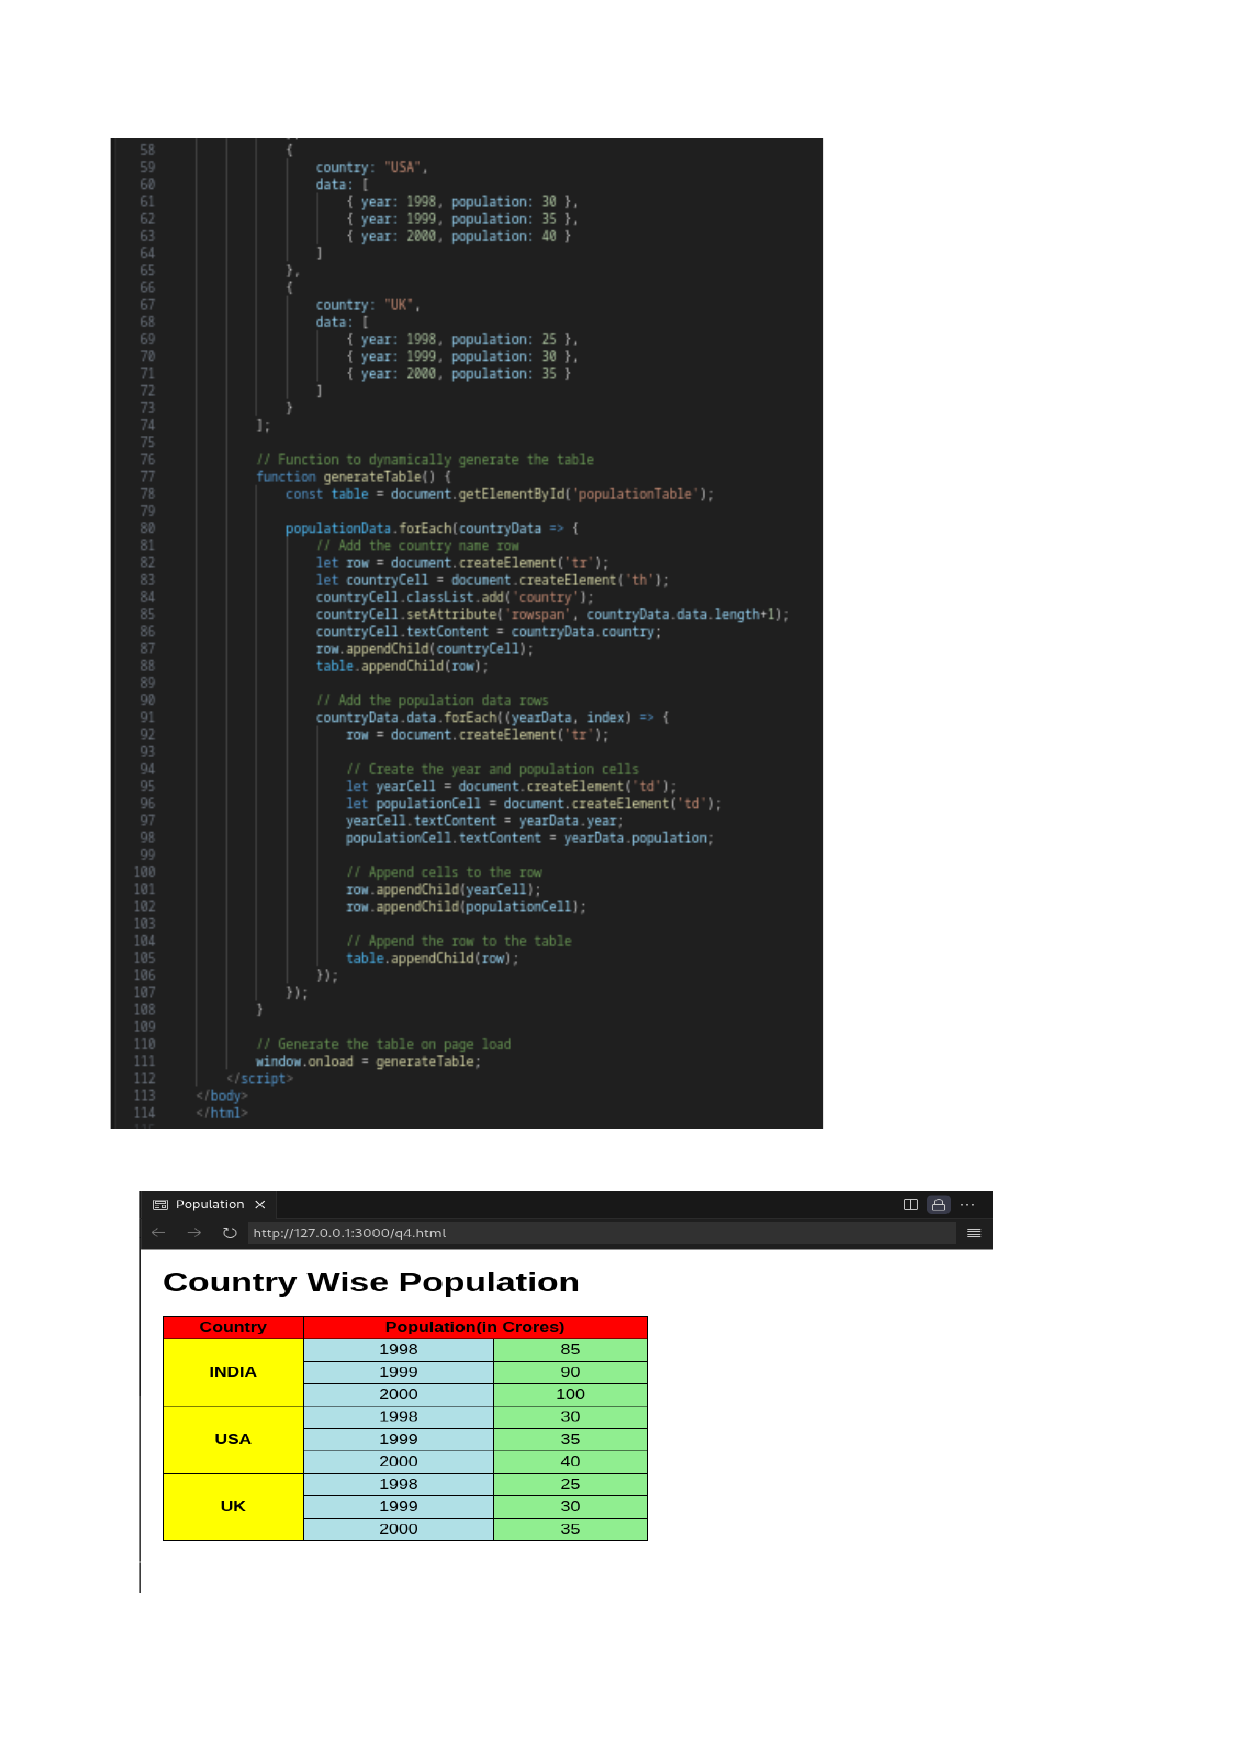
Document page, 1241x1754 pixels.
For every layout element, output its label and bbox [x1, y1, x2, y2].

picture [139, 1191, 993, 1593]
picture [110, 138, 824, 1129]
